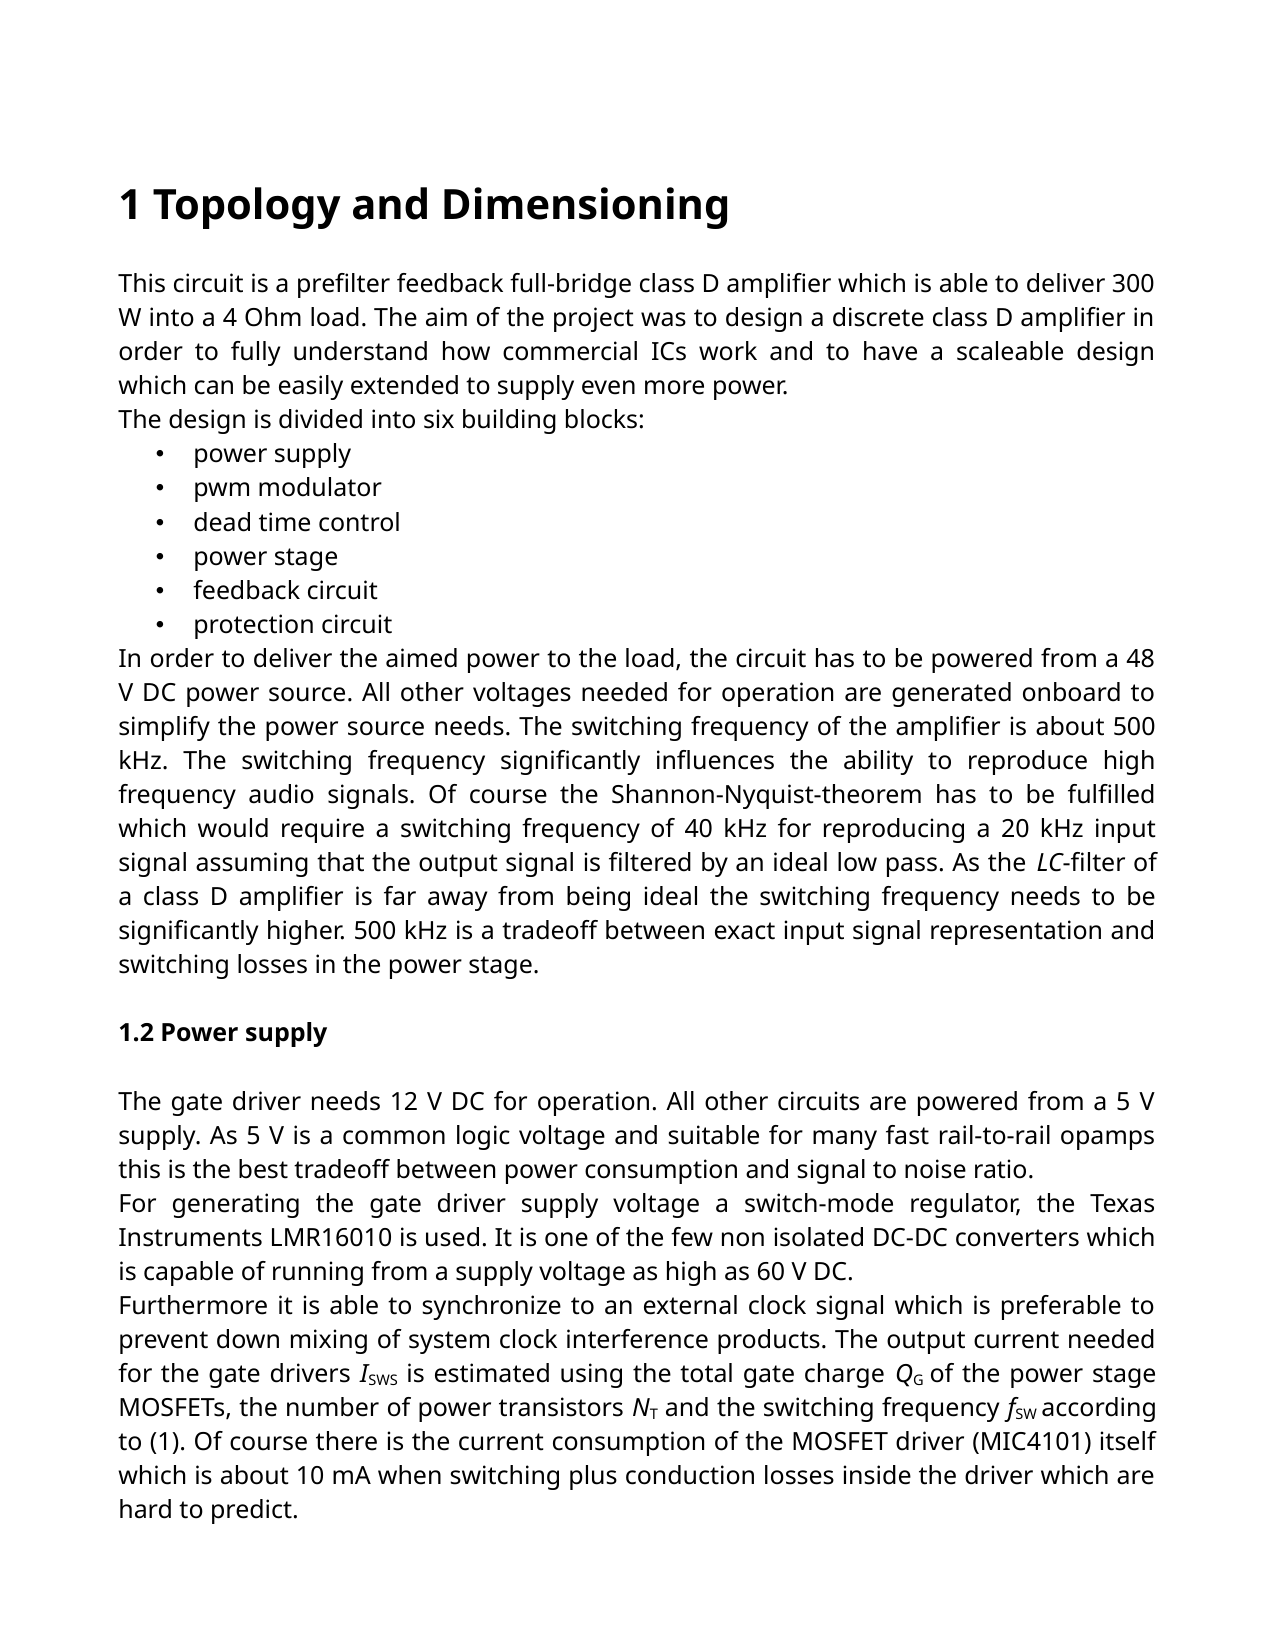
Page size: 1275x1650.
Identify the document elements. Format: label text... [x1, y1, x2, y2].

text In order to deliver the aimed power to the load, the circuit has to be powered from a 48 V DC power source. All other voltages needed for operation are generated onboard to simplify the power source needs. The switching frequency of the amplifier is about 500 kHz. The switching frequency significantly influences the ability to reproduce high frequency audio signals. Of course the Shannon-Nyquist-theorem has to be fulfilled which would require a switching frequency of 40 kHz for reproducing a 20 kHz input signal assuming that the output signal is filtered by an ideal low pass. As the LC-filter of a class D amplifier is far away from being ideal the switching frequency needs to be significantly higher. 500 kHz is a tradeoff between exact input signal representation and switching losses in the power stage. [118, 640, 1157, 981]
list protection circuit [156, 606, 1157, 640]
text For generating the gate driver supply voltage a switch-mode regulator, the Texas Instruments LMR16010 is used. It is one of the few non isolated DC-DC converters which is capable of running from a supply voltage as high as 60 V DC. [118, 1185, 1157, 1288]
text Furthermore it is able to synchronize to an external clock signal which is preferable to prevent down mixing of system clock interference products. The output current needed for the gate drivers ISWS is estimated using the total gate charge QG of the power stage MOSFETs, the number of power transistors NT and the switching frequency fSW according to (1). Of course there is the current consumption of the MOSFET driver (MIC4101) itself which is about 10 mA when switching plus conduction losses inside the driver which are hard to predict. [118, 1288, 1157, 1526]
text This circuit is a prefilter feedback full-bridge class D amplifier which is able to deliver 300 W into a 4 Ohm load. The aim of the project was to design a discrete class D amplifier in order to fully understand how commercial ICs work and to have a scaleable design which can be easily extended to supply even more power. [118, 266, 1157, 402]
text The gate driver needs 12 V DC for operation. All other circuits are powered from a 5 V supply. As 5 V is a common logic voltage and suitable for many fast rail-to-rail opamps this is the best tradeoff between power consumption and signal to noise ratio. [118, 1083, 1157, 1185]
text The design is divided into six building blocks: [118, 402, 1157, 436]
list feedback circuit [156, 572, 1157, 606]
text 1 Topology and Dimensioning [118, 175, 1157, 232]
list dead time control [156, 504, 1157, 538]
list pwm modulator [156, 470, 1157, 504]
text 1.2 Power supply [118, 1015, 1157, 1049]
list power stage [156, 538, 1157, 572]
list power supply [156, 436, 1157, 470]
